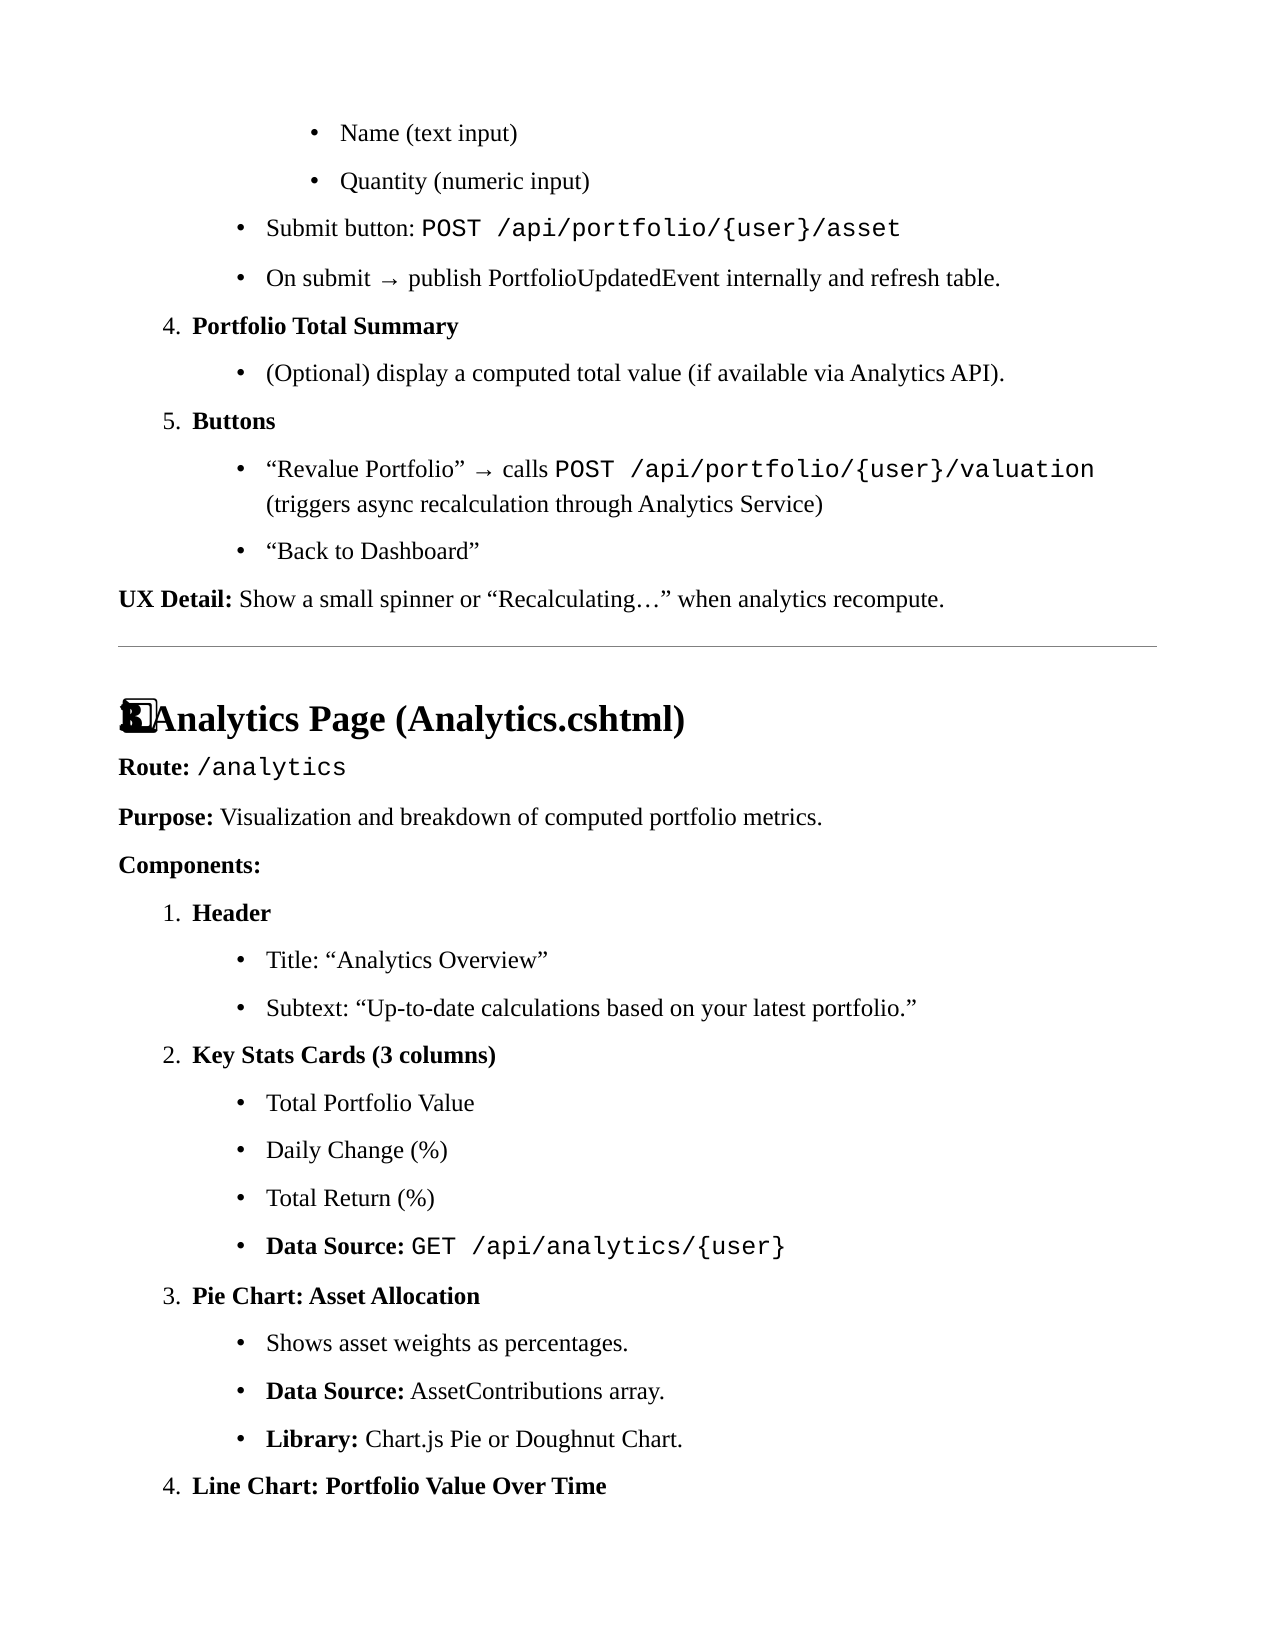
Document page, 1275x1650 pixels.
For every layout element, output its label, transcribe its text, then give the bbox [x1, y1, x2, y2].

list Line Chart: Portfolio Value Over Time [162, 1471, 1157, 1500]
list Data Source: GET /api/analytics/{user} [236, 1231, 1157, 1262]
list On submit → publish PortfolioUpdatedEvent internally and refresh table. [236, 263, 1157, 292]
text Purpose: Visualization and breakdown of computed portfolio metrics. [118, 802, 1157, 831]
text Route: /analytics [118, 752, 1157, 783]
text Components: [118, 850, 1157, 879]
list Data Source: AssetContributions array. [236, 1376, 1157, 1405]
list Title: “Analytics Overview” [236, 945, 1157, 974]
list Pie Chart: Asset Allocation [162, 1281, 1157, 1309]
list Name (text input) [310, 118, 1157, 147]
list “Back to Dashboard” [236, 536, 1157, 565]
list Portfolio Total Summary [162, 311, 1157, 340]
list Daily Change (%) [236, 1136, 1157, 1164]
list “Revalue Portfolio” → calls POST /api/portfolio/{user}/valuation (triggers async recalculation through Analytics Service) [236, 454, 1157, 518]
text UX Detail: Show a small spinner or “Recalculating…” when analytics recompute. [118, 584, 1157, 613]
list Buttons [162, 406, 1157, 435]
list Submit button: POST /api/portfolio/{user}/asset [236, 213, 1157, 244]
list Total Return (%) [236, 1183, 1157, 1212]
list Subtext: “Up-to-date calculations based on your latest portfolio.” [236, 993, 1157, 1022]
list Key Stats Cards (3 columns) [162, 1040, 1157, 1069]
subtitle 3️⃣ Analytics Page (Analytics.cshtml) [118, 697, 1157, 740]
list Header [162, 898, 1157, 926]
list Shows asset weights as percentages. [236, 1328, 1157, 1357]
list (Optional) display a computed total value (if available via Analytics API). [236, 358, 1157, 387]
list Quantity (numeric input) [310, 166, 1157, 194]
list Total Portfolio Value [236, 1088, 1157, 1117]
list Library: Chart.js Pie or Doughnut Chart. [236, 1424, 1157, 1452]
